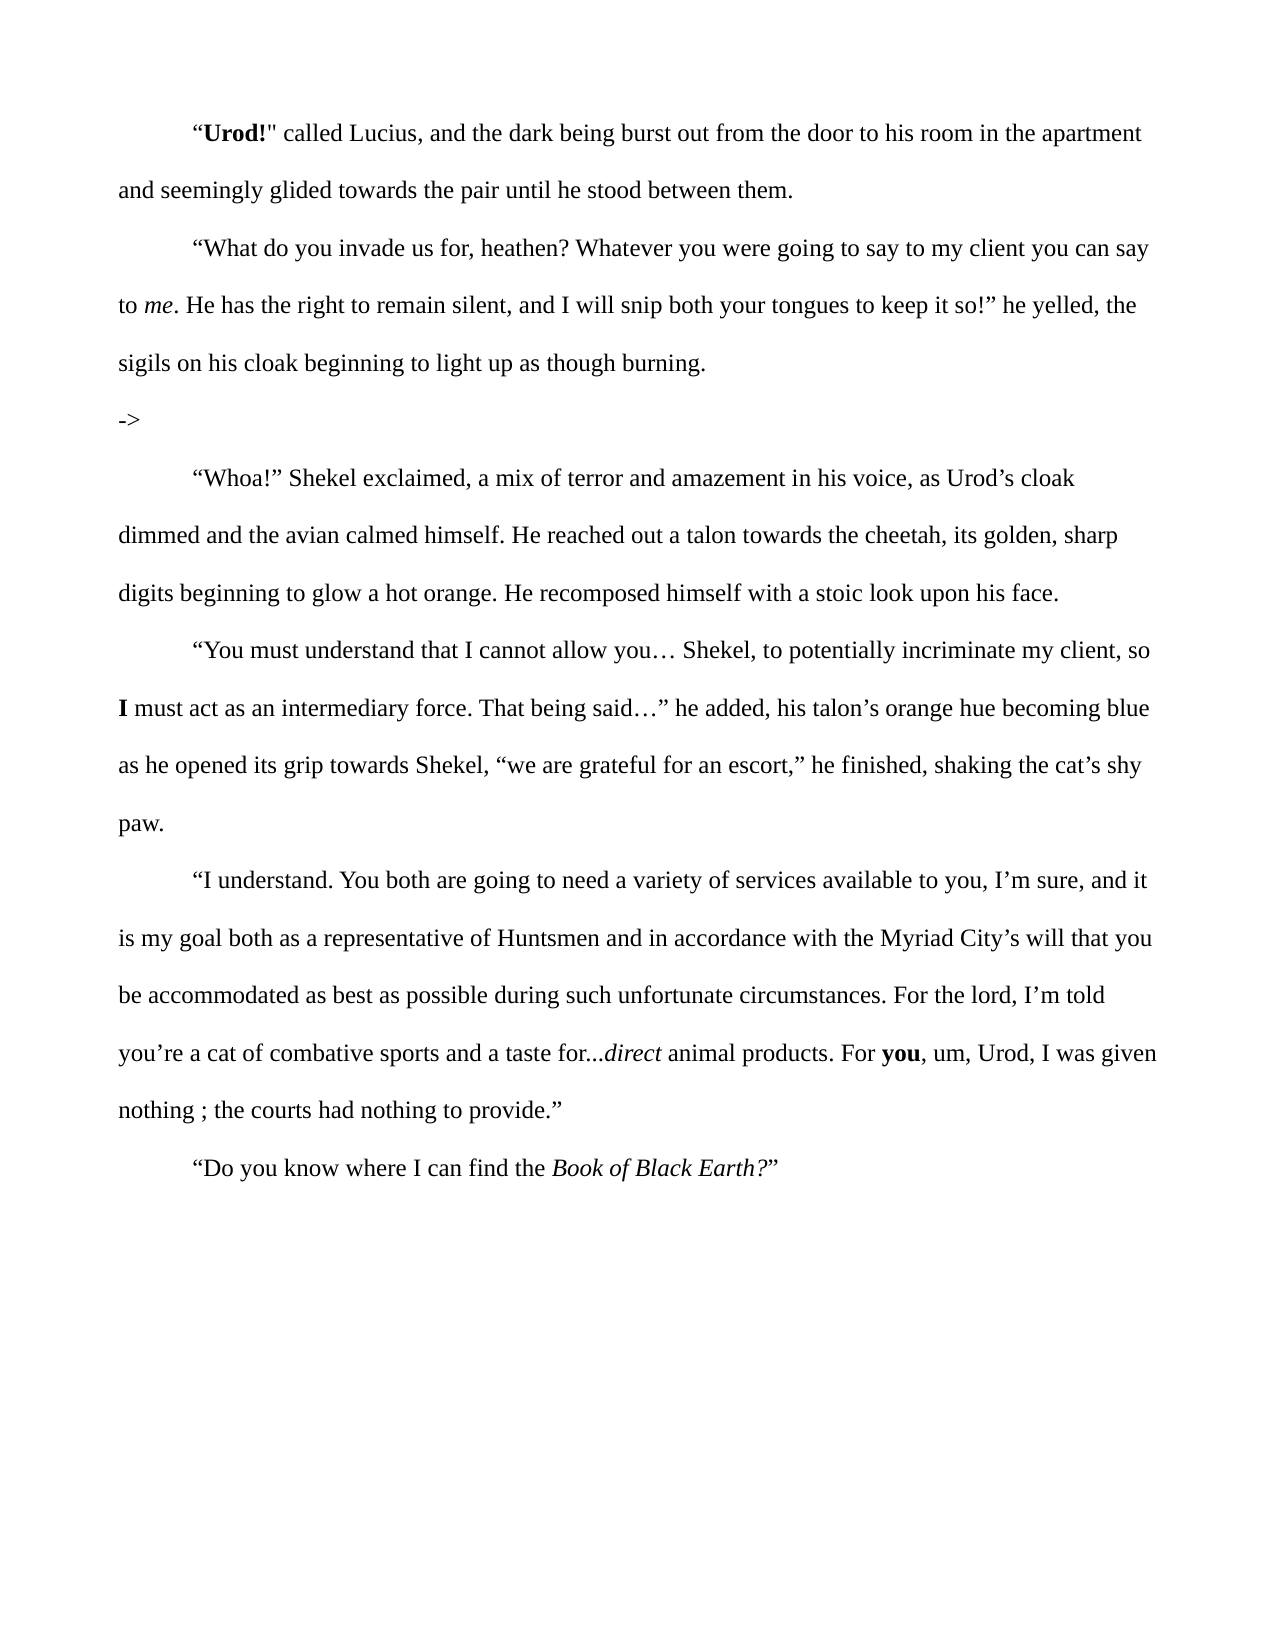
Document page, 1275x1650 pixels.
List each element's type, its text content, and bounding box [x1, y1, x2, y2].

text “I understand. You both are going to need a variety of services available to you, I’m sure, and it is my goal both as a representative of Huntsmen and in accordance with the Myriad City’s will that you be accommodated as best as possible during such unfortunate circumstances. For the lord, I’m told you’re a cat of combative sports and a taste for...direct animal products. For you, um, Urod, I was given nothing ; the courts had nothing to provide.” [118, 866, 1157, 1124]
text “Whoa!” Shekel exclaimed, a mix of terror and amazement in his voice, as Urod’s cloak dimmed and the avian calmed himself. He reached out a talon towards the cheetah, its golden, sharp digits beginning to glow a hot orange. He recomposed himself with a stoic look upon his face. [118, 463, 1157, 607]
text “What do you invade us for, heathen? Whatever you were going to say to my client you can say to me. He has the right to remain silent, and I will snip both your tongues to keep it so!” he yelled, the sigils on his cloak beginning to light up as though burning. [118, 233, 1157, 377]
text “You must understand that I cannot allow you… Shekel, to potentially incriminate my client, so I must act as an intermediary force. That being said…” he added, his talon’s orange hue becoming blue as he opened its grip towards Shekel, “we are grateful for an escort,” he finished, shaking the cat’s shy paw. [118, 636, 1157, 837]
text -> [118, 406, 1157, 434]
text “Urod!" called Lucius, and the dark being burst out from the door to his room in the apartment and seemingly glided towards the pair until he stood between them. [118, 118, 1157, 204]
text “Do you know where I can find the Book of Black Earth?” [118, 1153, 1157, 1182]
